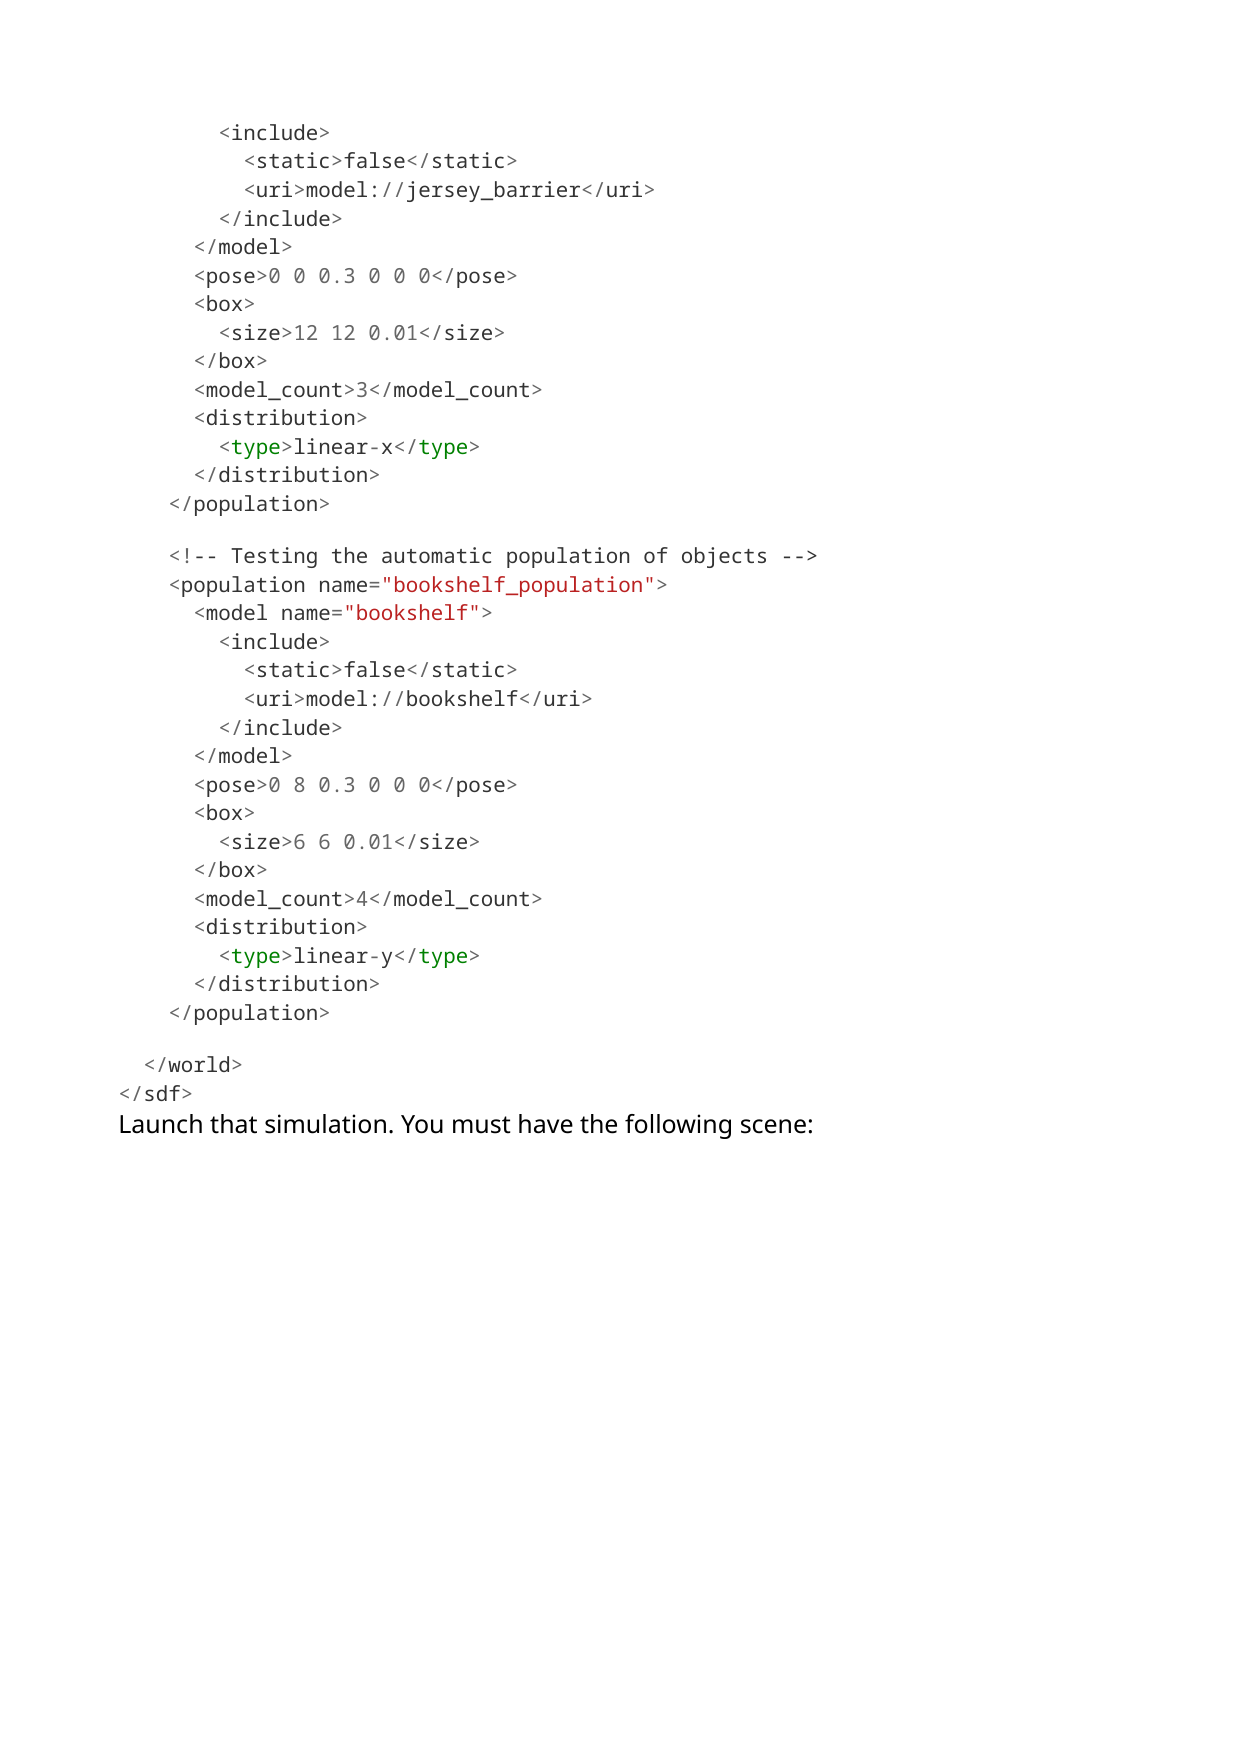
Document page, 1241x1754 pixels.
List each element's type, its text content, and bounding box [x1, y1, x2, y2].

text </box> [118, 346, 1122, 375]
text </population> [118, 489, 1122, 518]
text </population> [118, 998, 1122, 1027]
text </include> [118, 713, 1122, 741]
text <uri>model://bookshelf</uri> [118, 684, 1122, 713]
text Launch that simulation. You must have the following scene: [118, 1107, 1122, 1141]
text <model_count>4</model_count> [118, 884, 1122, 912]
text </box> [118, 855, 1122, 884]
text <population name="bookshelf_population"> [118, 570, 1122, 598]
text <!-- Testing the automatic population of objects --> [118, 541, 1122, 570]
text <distribution> [118, 912, 1122, 941]
text <static>false</static> [118, 656, 1122, 684]
text </distribution> [118, 461, 1122, 489]
text </world> [118, 1050, 1122, 1079]
text <size>12 12 0.01</size> [118, 318, 1122, 346]
text <include> [118, 118, 1122, 147]
text </include> [118, 204, 1122, 232]
text <pose>0 8 0.3 0 0 0</pose> [118, 770, 1122, 798]
text <distribution> [118, 403, 1122, 432]
text </model> [118, 741, 1122, 770]
text <model_count>3</model_count> [118, 375, 1122, 403]
text <box> [118, 798, 1122, 827]
text </model> [118, 232, 1122, 261]
text <uri>model://jersey_barrier</uri> [118, 175, 1122, 204]
text <static>false</static> [118, 147, 1122, 175]
text <box> [118, 289, 1122, 318]
text <type>linear-y</type> [118, 941, 1122, 969]
text </sdf> [118, 1079, 1122, 1107]
text <model name="bookshelf"> [118, 598, 1122, 627]
text <type>linear-x</type> [118, 432, 1122, 461]
text <size>6 6 0.01</size> [118, 827, 1122, 855]
text <pose>0 0 0.3 0 0 0</pose> [118, 261, 1122, 289]
text </distribution> [118, 969, 1122, 998]
text <include> [118, 627, 1122, 656]
